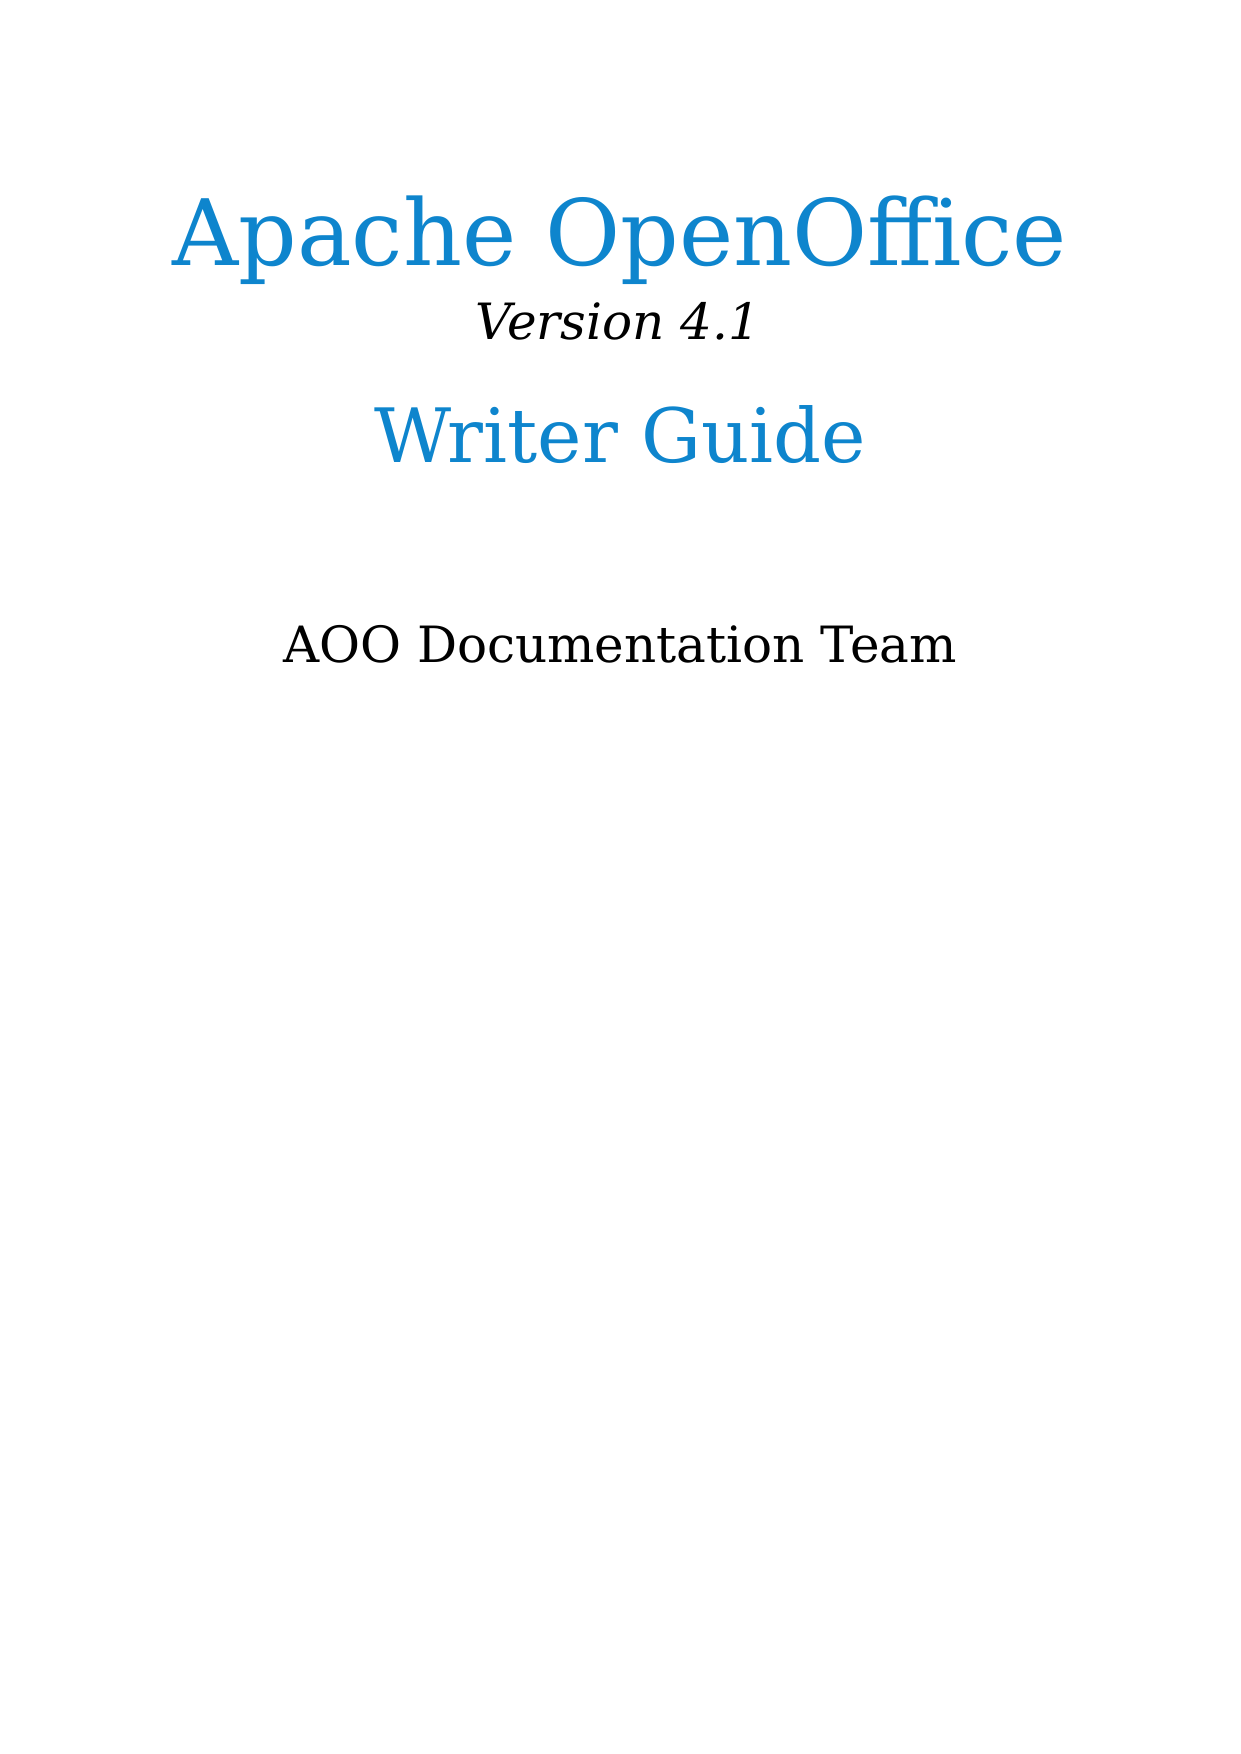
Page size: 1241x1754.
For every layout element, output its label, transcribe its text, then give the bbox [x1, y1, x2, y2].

text Apache OpenOffice [118, 181, 1122, 287]
text AOO Documentation Team [118, 616, 1122, 674]
subtitle Version 4.1 [118, 293, 1122, 351]
text Writer Guide [118, 393, 1122, 481]
